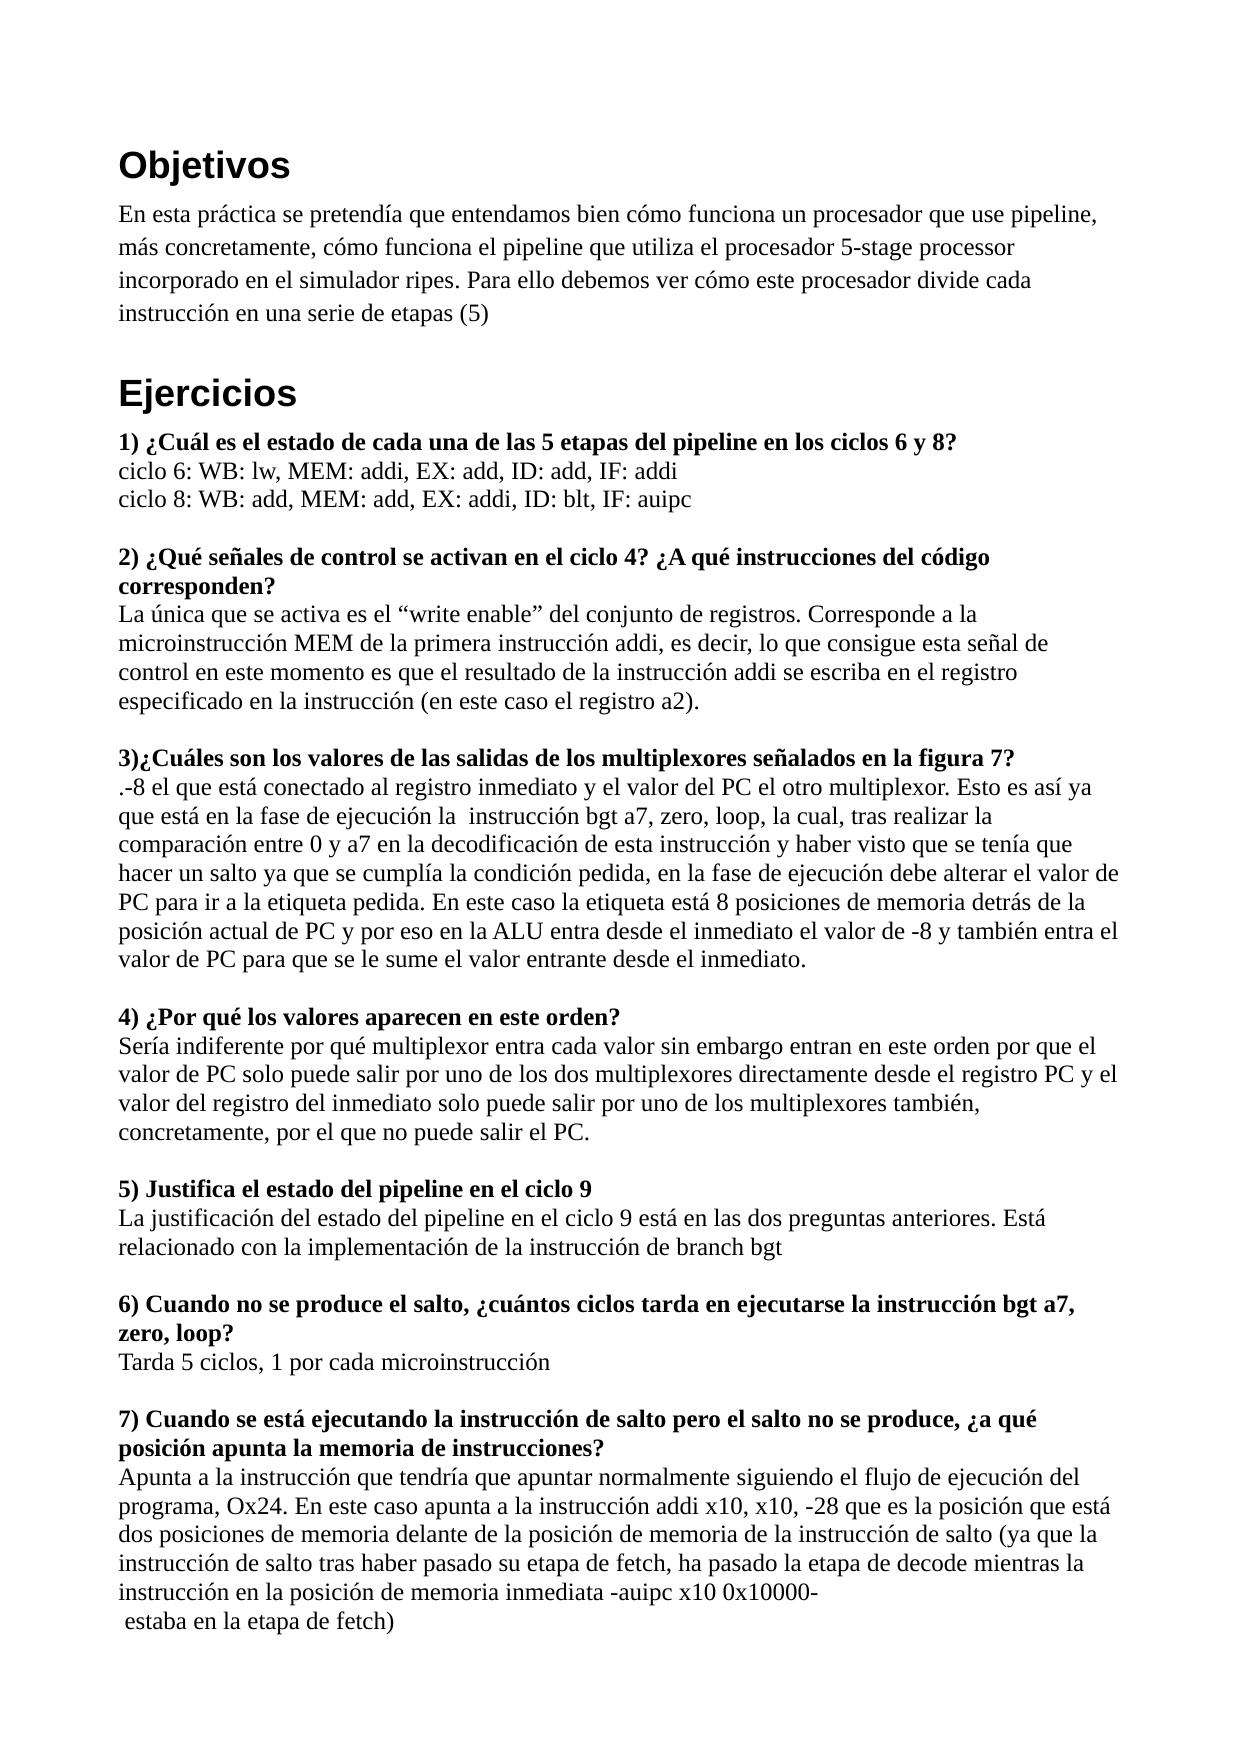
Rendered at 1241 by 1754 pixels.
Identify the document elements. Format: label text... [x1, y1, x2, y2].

text 3)¿Cuáles son los valores de las salidas de los multiplexores señalados en la figura 7? [118, 743, 1122, 772]
text La justificación del estado del pipeline en el ciclo 9 está en las dos preguntas anteriores. Está relacionado con la implementación de la instrucción de branch bgt [118, 1203, 1122, 1261]
subtitle Objetivos [118, 143, 1122, 187]
text 6) Cuando no se produce el salto, ¿cuántos ciclos tarda en ejecutarse la instrucción bgt a7, zero, loop? [118, 1289, 1122, 1347]
text Apunta a la instrucción que tendría que apuntar normalmente siguiendo el flujo de ejecución del programa, Ox24. En este caso apunta a la instrucción addi x10, x10, -28 que es la posición que está dos posiciones de memoria delante de la posición de memoria de la instrucción de salto (ya que la instrucción de salto tras haber pasado su etapa de fetch, ha pasado la etapa de decode mientras la instrucción en la posición de memoria inmediata -auipc x10 0x10000- [118, 1462, 1122, 1606]
text 1) ¿Cuál es el estado de cada una de las 5 etapas del pipeline en los ciclos 6 y 8? [118, 427, 1122, 456]
text .-8 el que está conectado al registro inmediato y el valor del PC el otro multiplexor. Esto es así ya que está en la fase de ejecución la instrucción bgt a7, zero, loop, la cual, tras realizar la comparación entre 0 y a7 en la decodificación de esta instrucción y haber visto que se tenía que hacer un salto ya que se cumplía la condición pedida, en la fase de ejecución debe alterar el valor de PC para ir a la etiqueta pedida. En este caso la etiqueta está 8 posiciones de memoria detrás de la posición actual de PC y por eso en la ALU entra desde el inmediato el valor de -8 y también entra el valor de PC para que se le sume el valor entrante desde el inmediato. [118, 772, 1122, 973]
text 7) Cuando se está ejecutando la instrucción de salto pero el salto no se produce, ¿a qué posición apunta la memoria de instrucciones? [118, 1404, 1122, 1462]
text En esta práctica se pretendía que entendamos bien cómo funciona un procesador que use pipeline, más concretamente, cómo funciona el pipeline que utiliza el procesador 5-stage processor incorporado en el simulador ripes. Para ello debemos ver cómo este procesador divide cada instrucción en una serie de etapas (5) [118, 199, 1122, 327]
subtitle Ejercicios [118, 371, 1122, 414]
text La única que se activa es el “write enable” del conjunto de registros. Corresponde a la microinstrucción MEM de la primera instrucción addi, es decir, lo que consigue esta señal de control en este momento es que el resultado de la instrucción addi se escriba en el registro especificado en la instrucción (en este caso el registro a2). [118, 599, 1122, 714]
text 5) Justifica el estado del pipeline en el ciclo 9 [118, 1174, 1122, 1203]
text Tarda 5 ciclos, 1 por cada microinstrucción [118, 1347, 1122, 1376]
text Sería indiferente por qué multiplexor entra cada valor sin embargo entran en este orden por que el valor de PC solo puede salir por uno de los dos multiplexores directamente desde el registro PC y el valor del registro del inmediato solo puede salir por uno de los multiplexores también, concretamente, por el que no puede salir el PC. [118, 1031, 1122, 1146]
text ciclo 6: WB: lw, MEM: addi, EX: add, ID: add, IF: addi [118, 456, 1122, 484]
text 2) ¿Qué señales de control se activan en el ciclo 4? ¿A qué instrucciones del código corresponden? [118, 542, 1122, 599]
text 4) ¿Por qué los valores aparecen en este orden? [118, 1002, 1122, 1031]
text estaba en la etapa de fetch) [118, 1606, 1122, 1634]
text ciclo 8: WB: add, MEM: add, EX: addi, ID: blt, IF: auipc [118, 484, 1122, 513]
